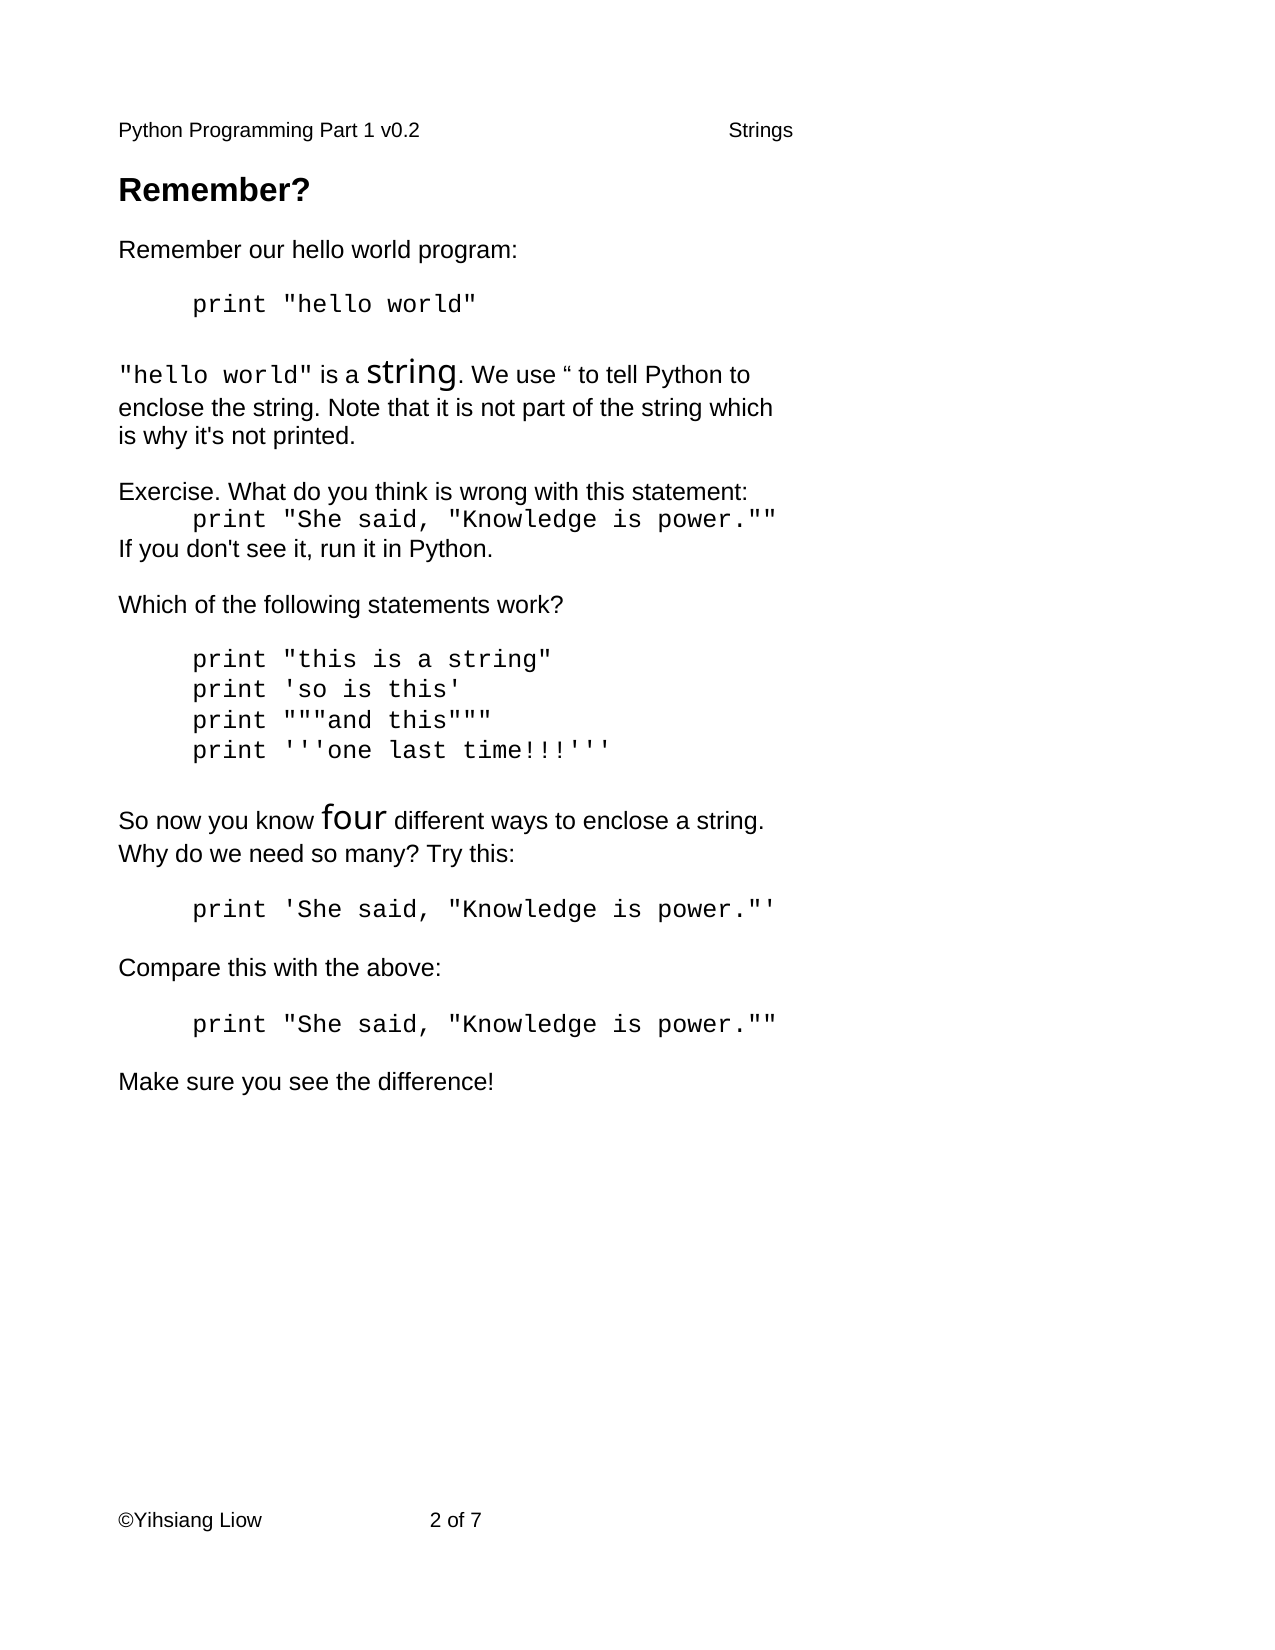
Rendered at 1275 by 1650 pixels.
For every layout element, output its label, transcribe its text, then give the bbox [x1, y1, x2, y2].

text print """and this""" [118, 705, 793, 736]
text "hello world" is a string. We use “ to tell Python to enclose the string. Note that it is not part of the string which is why it's not printed. [118, 348, 793, 449]
text print 'so is this' [118, 675, 793, 705]
text print "this is a string" [118, 647, 793, 675]
text print "hello world" [118, 292, 793, 320]
text Which of the following statements work? [118, 591, 793, 619]
text print '''one last time!!!''' [118, 736, 793, 766]
text If you don't see it, run it in Python. [118, 535, 793, 563]
text print "She said, "Knowledge is power."" [118, 505, 793, 535]
text So now you know four different ways to enclose a string. Why do we need so many? Try this: [118, 794, 793, 867]
text Make sure you see the difference! [118, 1067, 793, 1095]
text print "She said, "Knowledge is power."" [118, 1009, 793, 1039]
text Remember our hello world program: [118, 236, 793, 264]
text print 'She said, "Knowledge is power."' [118, 895, 793, 925]
text Compare this with the above: [118, 954, 793, 982]
text Remember? [118, 171, 793, 208]
text Exercise. What do you think is wrong with this statement: [118, 477, 793, 505]
